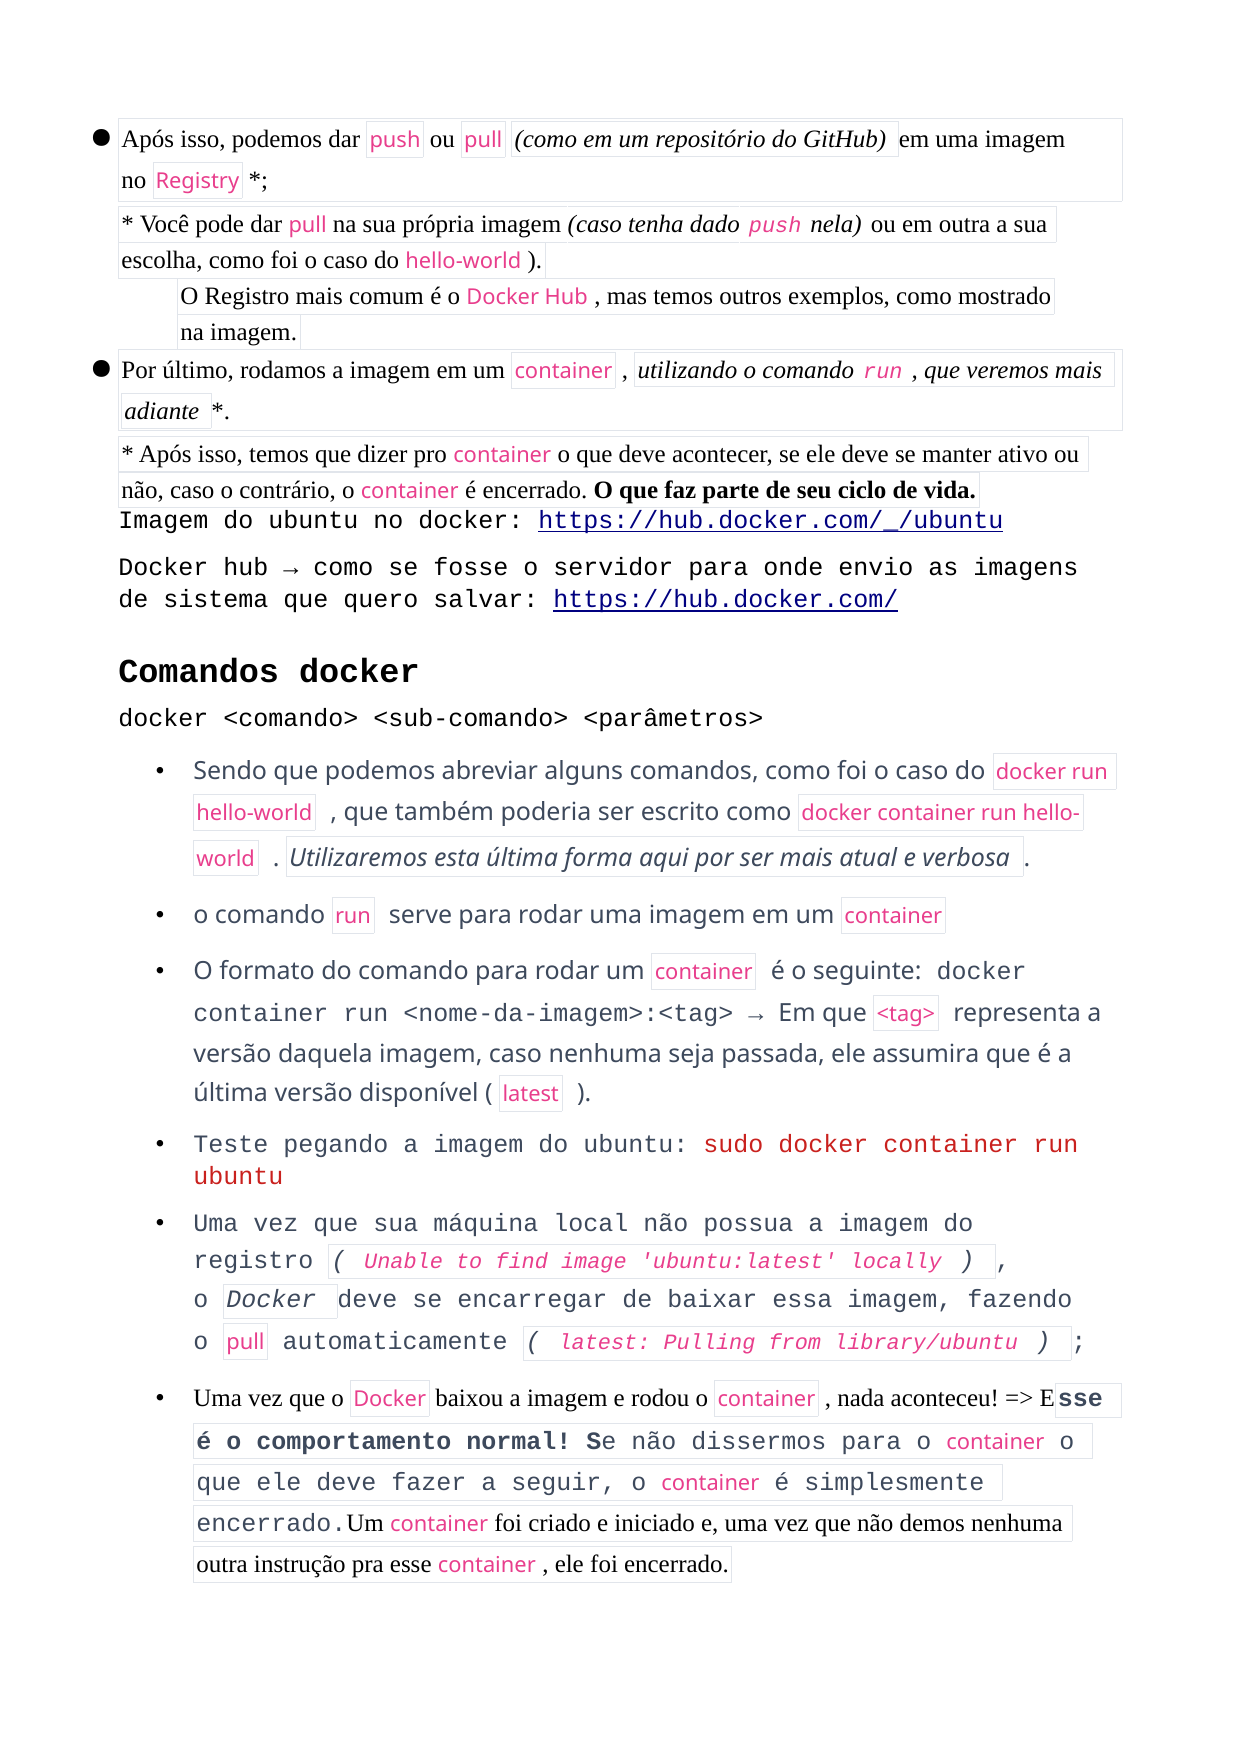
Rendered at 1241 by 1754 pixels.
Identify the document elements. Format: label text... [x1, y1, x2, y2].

text O Registro mais comum é o Docker Hub , mas temos outros exemplos, como mostrado na imagem. [178, 315, 300, 349]
list o comando run serve para rodar uma imagem em um container [375, 897, 841, 933]
list o comando run serve para rodar uma imagem em um container [842, 898, 945, 933]
list o comando run serve para rodar uma imagem em um container [156, 897, 332, 933]
text * Você pode dar pull na sua própria imagem (caso tenha dado push nela) ou em outra a sua escolha, como foi o caso do hello-world ). [119, 207, 1056, 242]
text O Registro mais comum é o Docker Hub , mas temos outros exemplos, como mostrado na imagem. [301, 278, 1063, 349]
list Uma vez que sua máquina local não possua a imagem do registro ( Unable to find image 'ubuntu:latest' locally ) , o Docker deve se encarregar de baixar essa imagem, fazendo o pull automaticamente ( latest: Pulling from library/ubuntu ) ; [156, 1211, 1122, 1360]
text Imagem do ubuntu no docker: https://hub.docker.com/_/ubuntu [118, 507, 1122, 536]
list o comando run serve para rodar uma imagem em um container [946, 897, 1122, 933]
text * Você pode dar pull na sua própria imagem (caso tenha dado push nela) ou em outra a sua escolha, como foi o caso do hello-world ). [119, 243, 545, 278]
text * Após isso, temos que dizer pro container o que deve acontecer, se ele deve se manter ativo ou não, caso o contrário, o container é encerrado. O que faz parte de seu ciclo de vida. [119, 473, 979, 507]
list Por último, rodamos a imagem em um container , utilizando o comando run , que veremos mais adiante *. [119, 350, 1122, 430]
subtitle Comandos docker [118, 655, 1122, 693]
text O Registro mais comum é o Docker Hub , mas temos outros exemplos, como mostrado na imagem. [178, 279, 1054, 314]
list Teste pegando a imagem do ubuntu: sudo docker container run ubuntu [156, 1131, 1122, 1192]
list O formato do comando para rodar um container é o seguinte: docker container run <nome-da-imagem>:<tag> → Em que <tag> representa a versão daquela imagem, caso nenhuma seja passada, ele assumira que é a última versão disponível ( latest ). [156, 953, 1122, 1111]
text * Você pode dar pull na sua própria imagem (caso tenha dado push nela) ou em outra a sua escolha, como foi o caso do hello-world ). [546, 206, 1122, 278]
text * Após isso, temos que dizer pro container o que deve acontecer, se ele deve se manter ativo ou não, caso o contrário, o container é encerrado. O que faz parte de seu ciclo de vida. [119, 437, 1088, 471]
list Após isso, podemos dar push ou pull (como em um repositório do GitHub) em uma imagem no Registry *; [119, 119, 1122, 201]
list Sendo que podemos abreviar alguns comandos, como foi o caso do docker run hello-world , que também poderia ser escrito como docker container run hello-world . Utilizaremos esta última forma aqui por ser mais atual e verbosa . [156, 753, 1122, 876]
list o comando run serve para rodar uma imagem em um container [333, 898, 374, 933]
list Uma vez que o Docker baixou a imagem e rodou o container , nada aconteceu! => Esse é o comportamento normal! Se não dissermos para o container o que ele deve fazer a seguir, o container é simplesmente encerrado.Um container foi criado e iniciado e, uma vez que não demos nenhuma outra instrução pra esse container , ele foi encerrado. [156, 1380, 1122, 1582]
text Docker hub → como se fosse o servidor para onde envio as imagens de sistema que quero salvar: https://hub.docker.com/ [118, 554, 1122, 615]
text * Após isso, temos que dizer pro container o que deve acontecer, se ele deve se manter ativo ou não, caso o contrário, o container é encerrado. O que faz parte de seu ciclo de vida. [980, 436, 1122, 507]
text docker <comando> <sub-comando> <parâmetros> [118, 706, 1122, 734]
